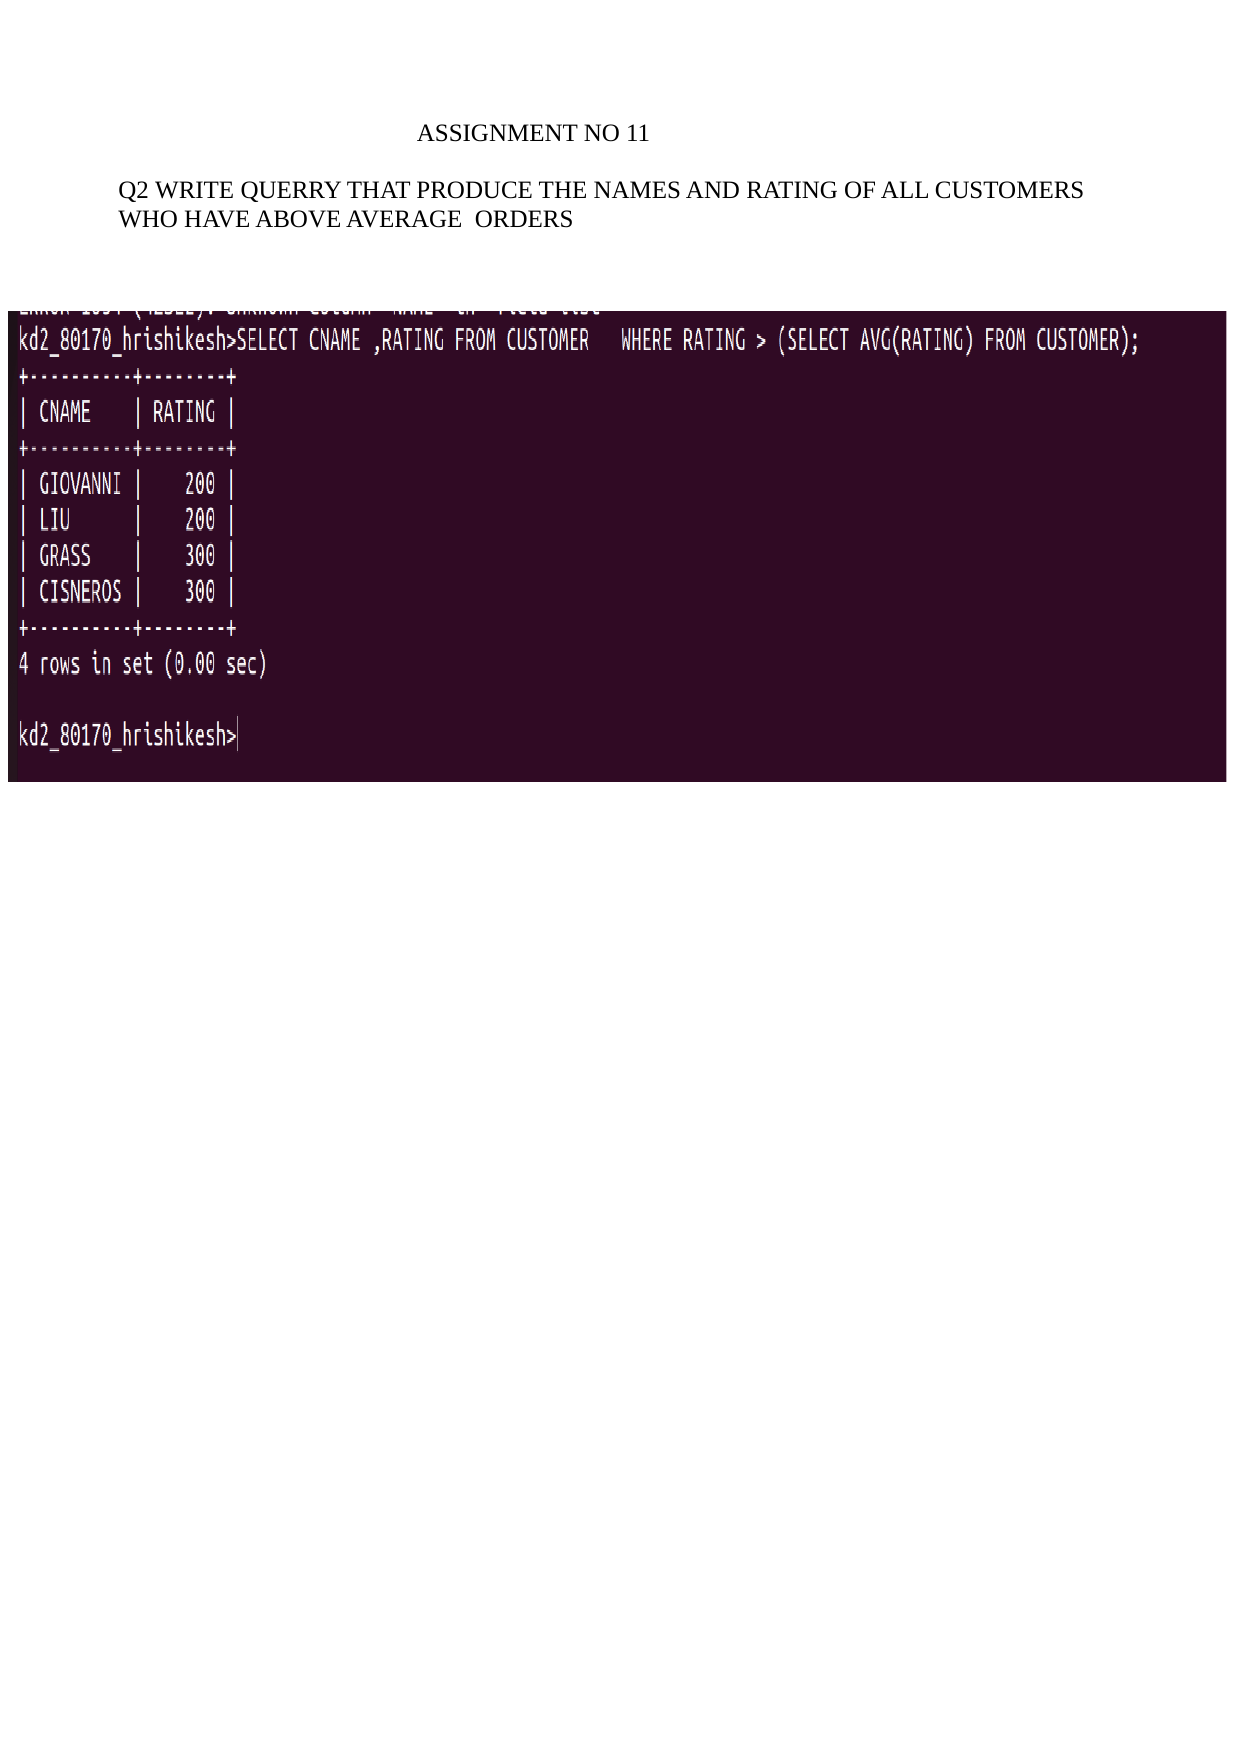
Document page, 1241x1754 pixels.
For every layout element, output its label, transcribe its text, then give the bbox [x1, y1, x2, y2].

text Q2 WRITE QUERRY THAT PRODUCE THE NAMES AND RATING OF ALL CUSTOMERS WHO HAVE ABOVE AVERAGE ORDERS [118, 176, 1122, 233]
picture [8, 311, 1227, 782]
text ASSIGNMENT NO 11 [118, 118, 1122, 147]
